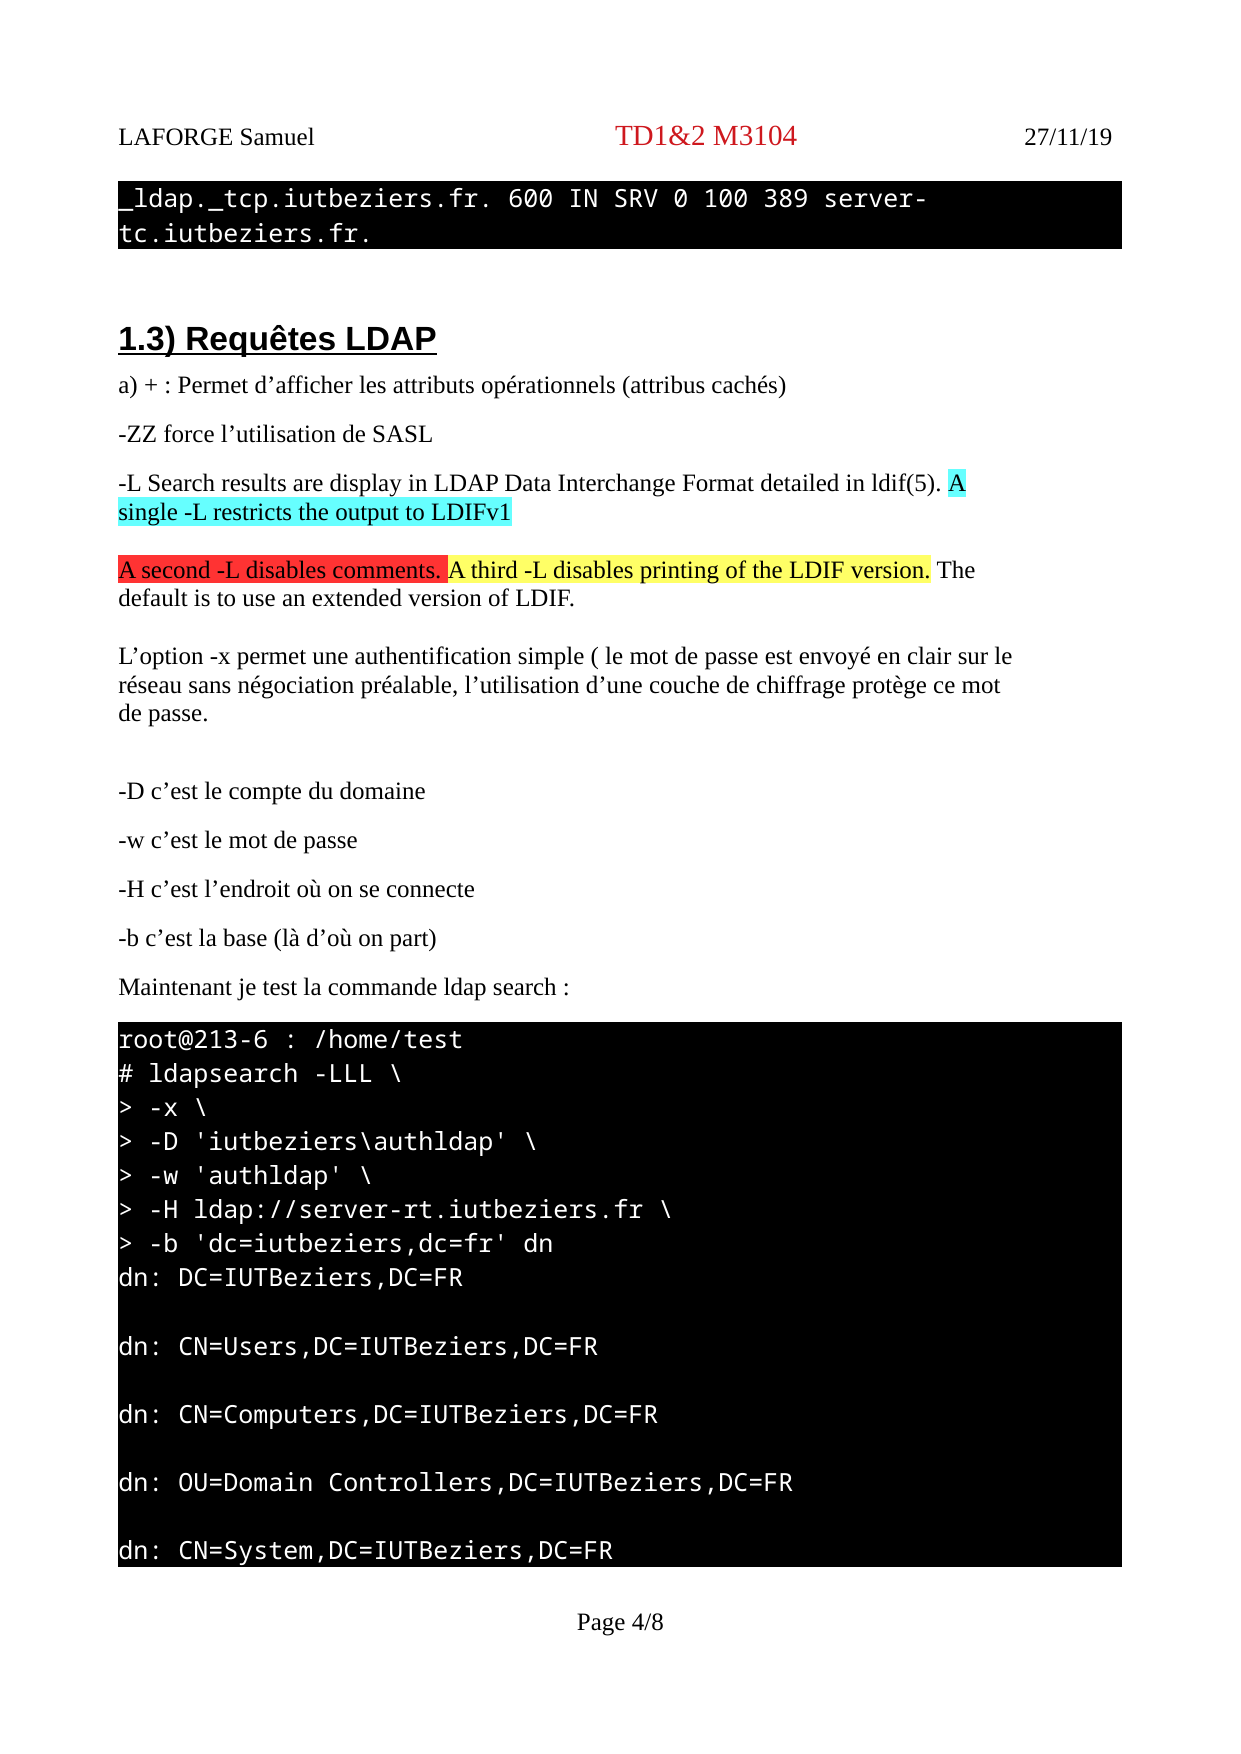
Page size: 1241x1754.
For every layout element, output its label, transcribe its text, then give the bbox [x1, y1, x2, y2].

text a) + : Permet d’afficher les attributs opérationnels (attribus cachés) [118, 370, 1122, 399]
text de passe. [118, 698, 1122, 727]
text > -b 'dc=iutbeziers,dc=fr' dn [118, 1226, 1122, 1260]
text -b c’est la base (là d’où on part) [118, 923, 1122, 952]
text -w c’est le mot de passe [118, 825, 1122, 854]
text _ldap._tcp.iutbeziers.fr. 600 IN SRV 0 100 389 server-tc.iutbeziers.fr. [118, 181, 1122, 249]
text single -L restricts the output to LDIFv1 [118, 497, 1122, 526]
text dn: CN=Users,DC=IUTBeziers,DC=FR [118, 1328, 1122, 1362]
text dn: CN=Computers,DC=IUTBeziers,DC=FR [118, 1396, 1122, 1430]
text A second -L disables comments. A third -L disables printing of the LDIF version. The [118, 555, 1122, 583]
text -D c’est le compte du domaine [118, 776, 1122, 805]
text dn: OU=Domain Controllers,DC=IUTBeziers,DC=FR [118, 1464, 1122, 1498]
text dn: CN=System,DC=IUTBeziers,DC=FR [118, 1532, 1122, 1567]
text dn: DC=IUTBeziers,DC=FR [118, 1260, 1122, 1294]
text > -w 'authldap' \ [118, 1158, 1122, 1192]
text -ZZ force l’utilisation de SASL [118, 419, 1122, 448]
text # ldapsearch -LLL \ [118, 1056, 1122, 1090]
text Maintenant je test la commande ldap search : [118, 972, 1122, 1001]
text root@213-6 : /home/test [118, 1022, 1122, 1056]
text -H c’est l’endroit où on se connecte [118, 874, 1122, 903]
text -L Search results are display in LDAP Data Interchange Format detailed in ldif(5). A [118, 468, 1122, 497]
subtitle 1.3) Requêtes LDAP [118, 319, 1122, 358]
text > -x \ [118, 1090, 1122, 1124]
text > -D 'iutbeziers\authldap' \ [118, 1124, 1122, 1158]
text réseau sans négociation préalable, l’utilisation d’une couche de chiffrage protège ce mot [118, 670, 1122, 698]
text L’option -x permet une authentification simple ( le mot de passe est envoyé en clair sur le [118, 641, 1122, 670]
text > -H ldap://server-rt.iutbeziers.fr \ [118, 1192, 1122, 1226]
text default is to use an extended version of LDIF. [118, 583, 1122, 612]
